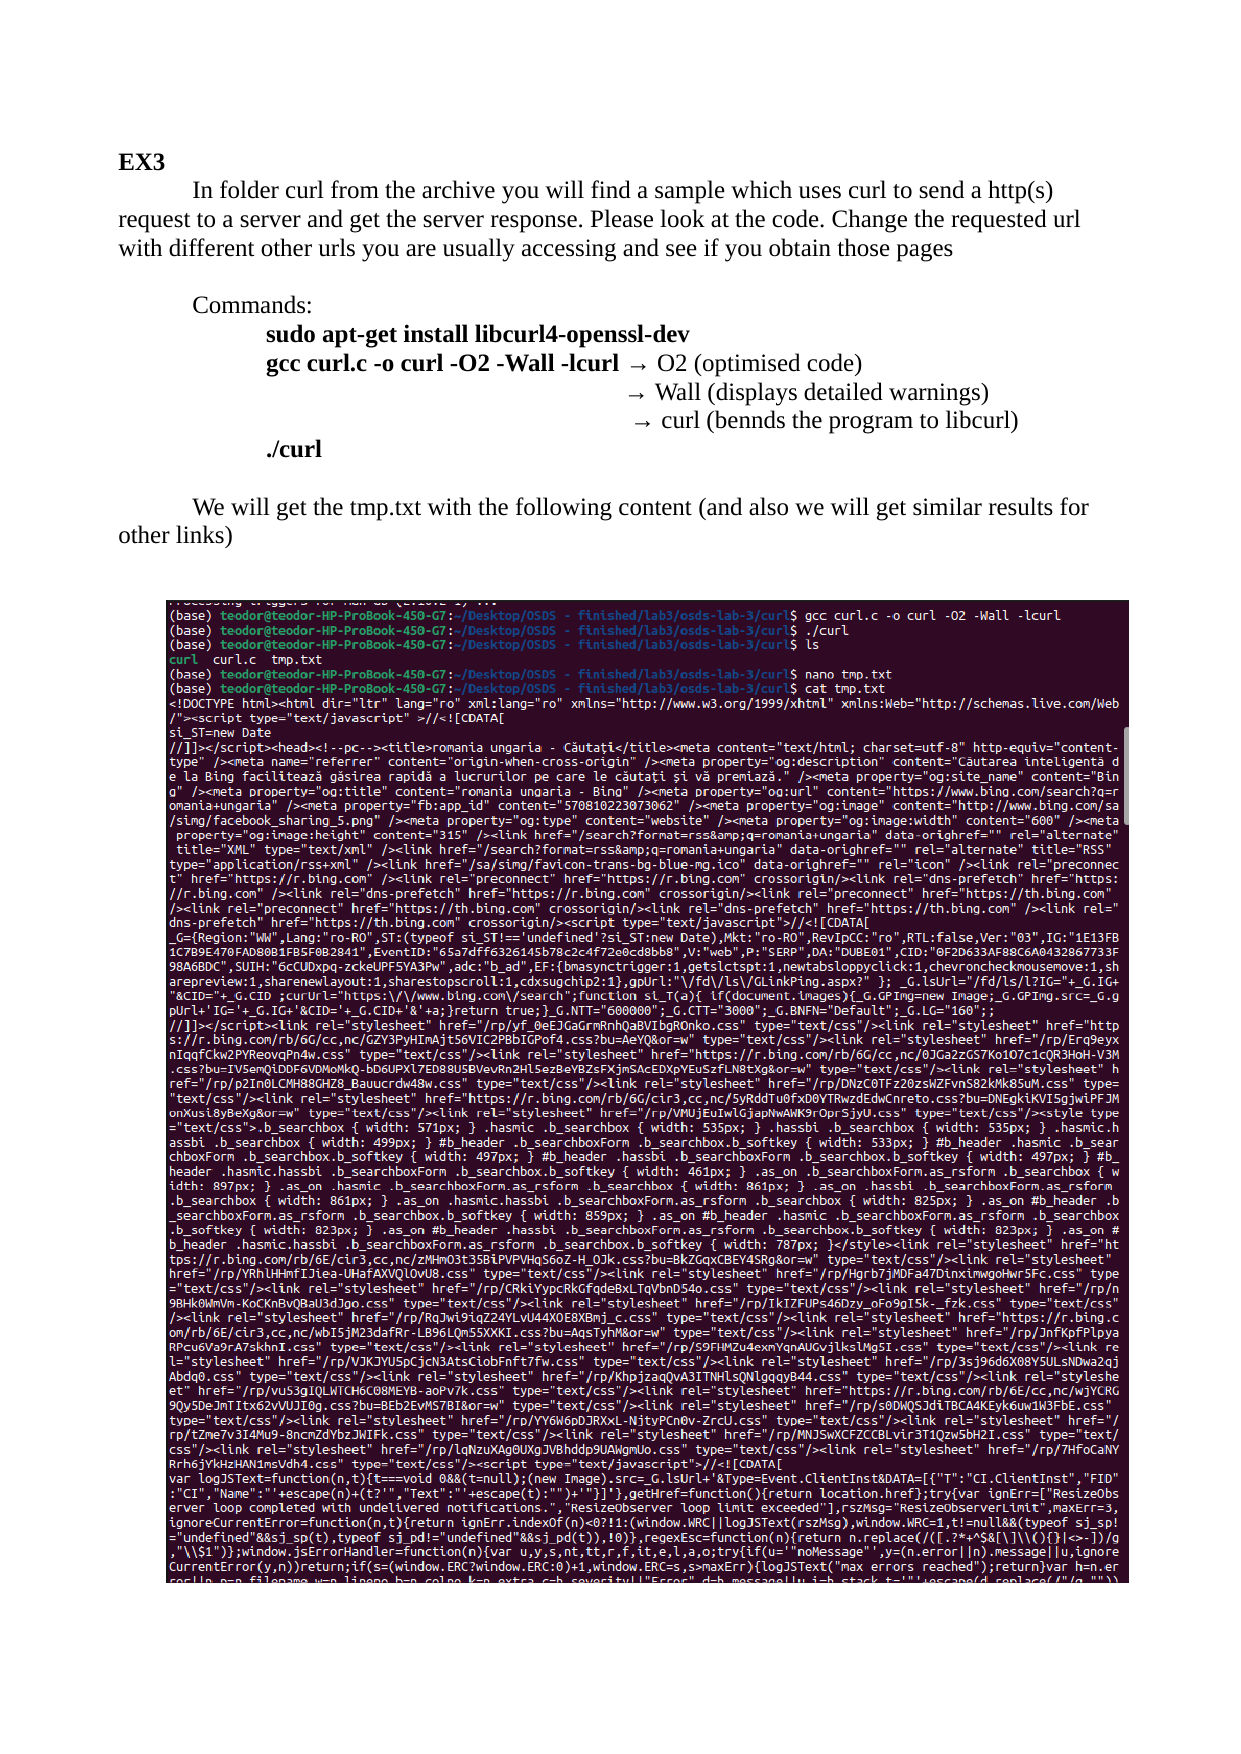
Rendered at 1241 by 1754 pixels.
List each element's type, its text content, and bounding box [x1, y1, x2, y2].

text EX3 [118, 147, 1122, 176]
text gcc curl.c -o curl -O2 -Wall -lcurl → O2 (optimised code) [118, 348, 1122, 377]
picture [166, 600, 1129, 1583]
text → curl (bennds the program to libcurl) [118, 406, 1122, 434]
text → Wall (displays detailed warnings) [118, 377, 1122, 406]
text We will get the tmp.txt with the following content (and also we will get similar results for other links) [118, 492, 1122, 549]
text ./curl [118, 434, 1122, 463]
text In folder curl from the archive you will find a sample which uses curl to send a http(s) request to a server and get the server response. Please look at the code. Change the requested url with different other urls you are usually accessing and see if you obtain those pages [118, 176, 1122, 262]
text sudo apt-get install libcurl4-openssl-dev [118, 319, 1122, 348]
text Commands: [118, 291, 1122, 319]
